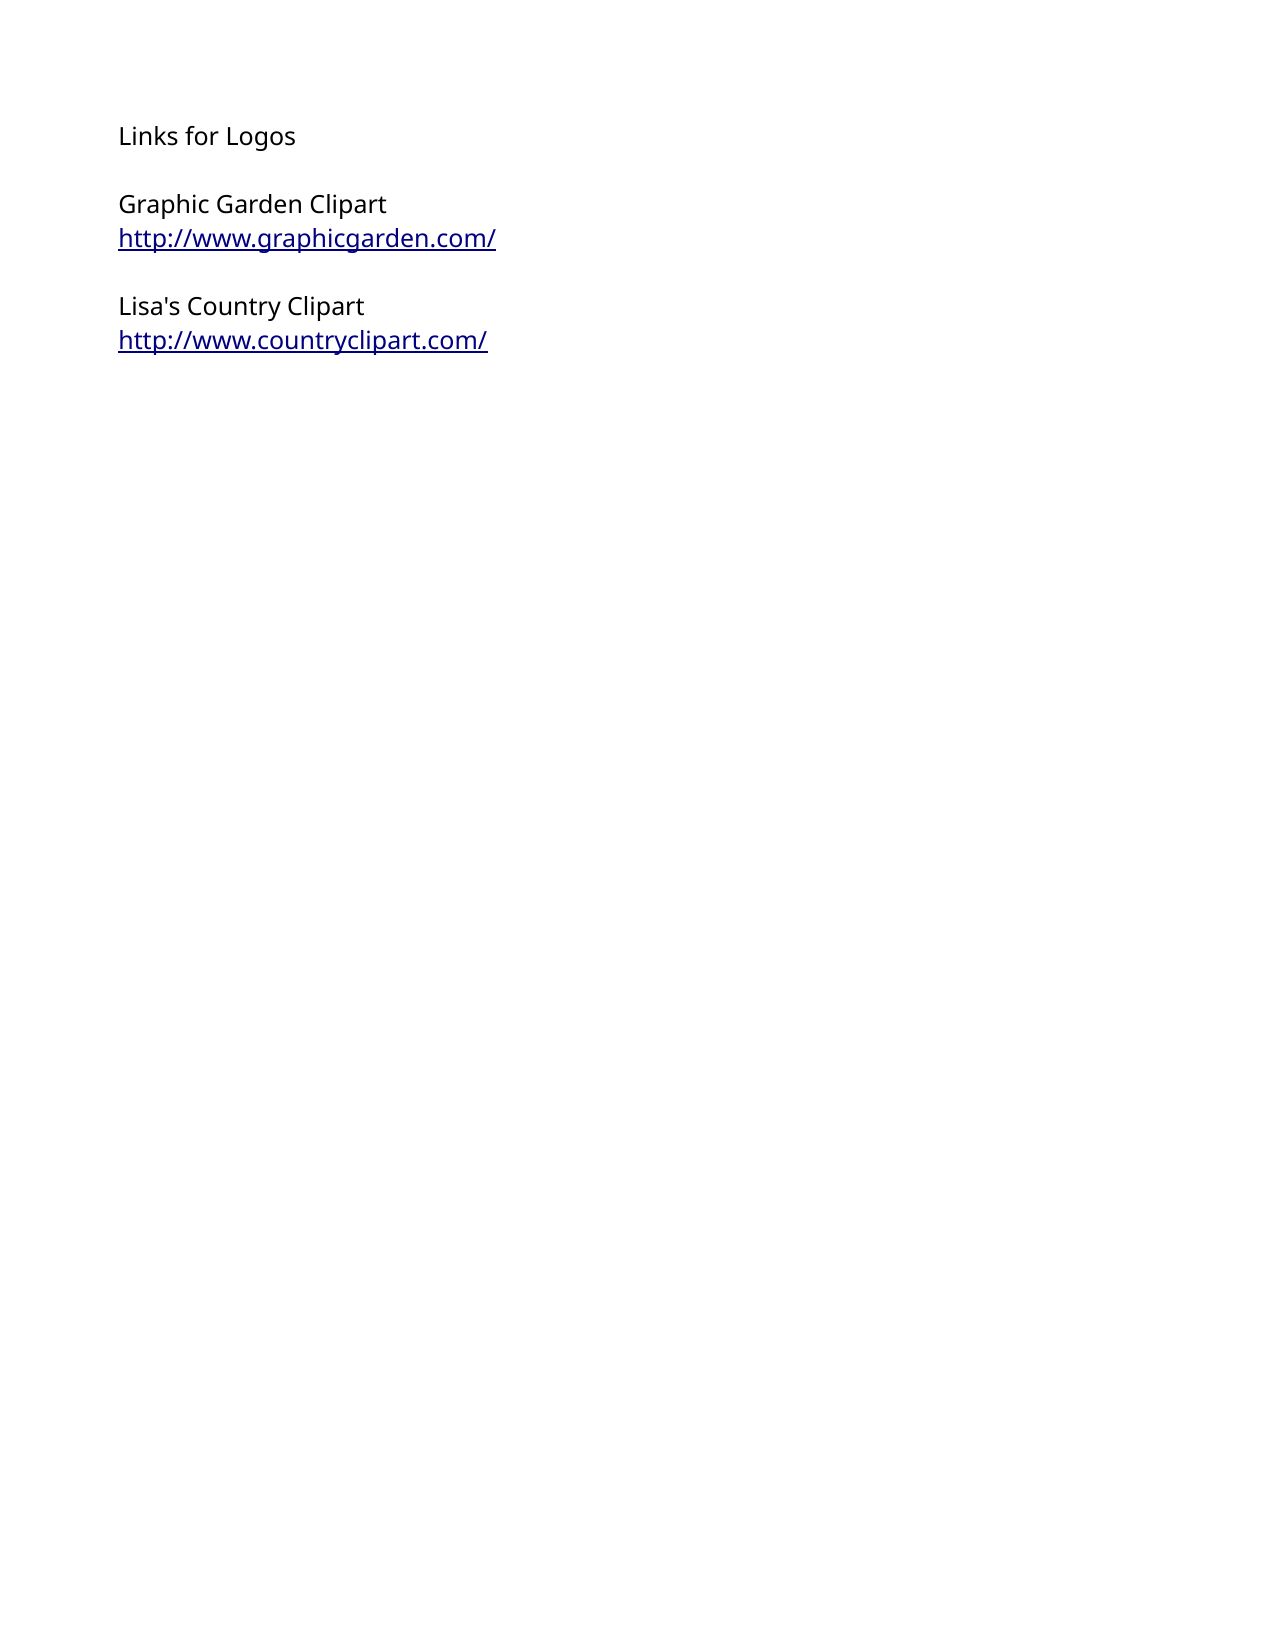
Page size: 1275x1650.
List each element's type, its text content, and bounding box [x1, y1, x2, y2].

text http://www.graphicgarden.com/ [118, 220, 1157, 254]
text http://www.countryclipart.com/ [118, 322, 1157, 357]
text Links for Logos [118, 118, 1157, 152]
text Graphic Garden Clipart [118, 186, 1157, 220]
text Lisa's Country Clipart [118, 288, 1157, 322]
